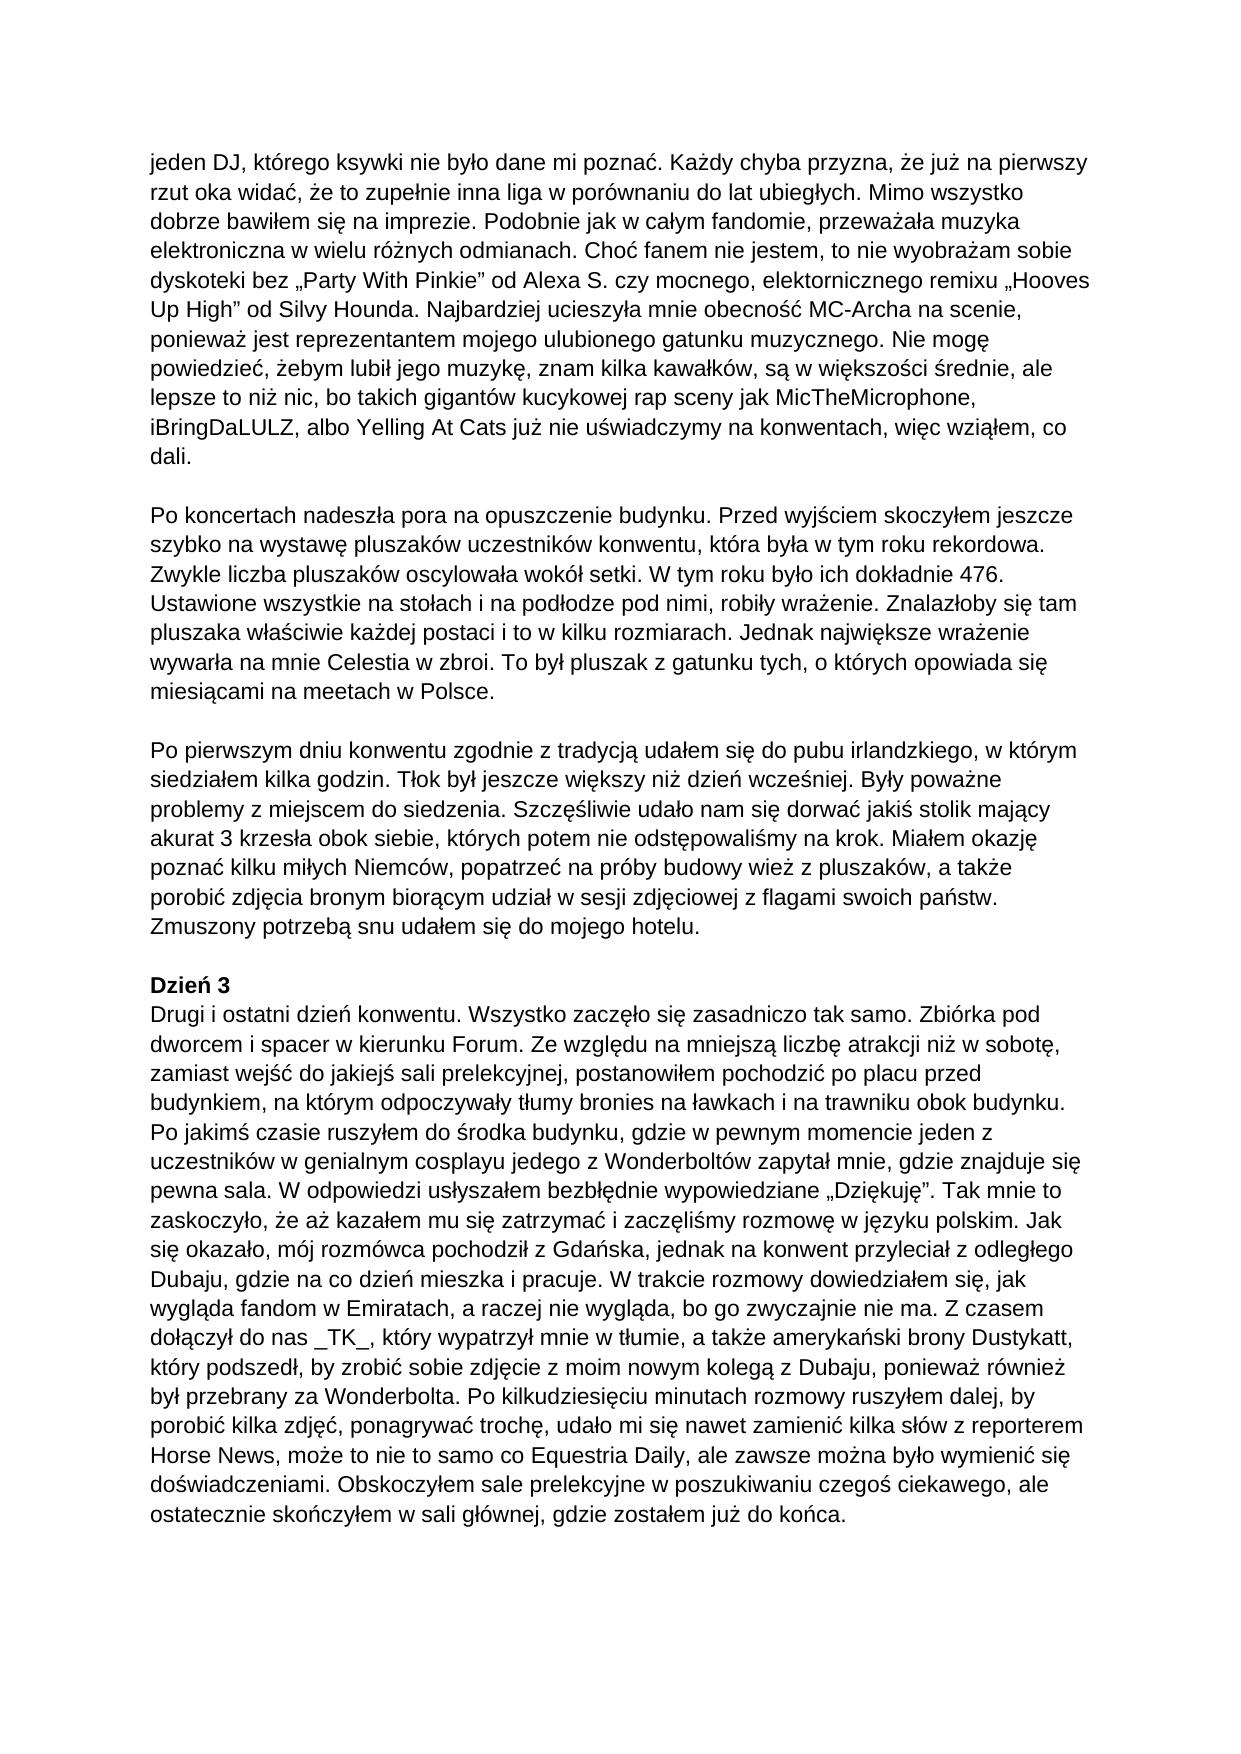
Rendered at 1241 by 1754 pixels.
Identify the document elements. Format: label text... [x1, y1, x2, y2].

text Po koncertach nadeszła pora na opuszczenie budynku. Przed wyjściem skoczyłem jeszcze szybko na wystawę pluszaków uczestników konwentu, która była w tym roku rekordowa. Zwykle liczba pluszaków oscylowała wokół setki. W tym roku było ich dokładnie 476. Ustawione wszystkie na stołach i na podłodze pod nimi, robiły wrażenie. Znalazłoby się tam pluszaka właściwie każdej postaci i to w kilku rozmiarach. Jednak największe wrażenie wywarła na mnie Celestia w zbroi. To był pluszak z gatunku tych, o których opowiada się miesiącami na meetach w Polsce. [150, 502, 1091, 704]
text jeden DJ, którego ksywki nie było dane mi poznać. Każdy chyba przyzna, że już na pierwszy rzut oka widać, że to zupełnie inna liga w porównaniu do lat ubiegłych. Mimo wszystko dobrze bawiłem się na imprezie. Podobnie jak w całym fandomie, przeważała muzyka elektroniczna w wielu różnych odmianach. Choć fanem nie jestem, to nie wyobrażam sobie dyskoteki bez „Party With Pinkie” od Alexa S. czy mocnego, elektornicznego remixu „Hooves Up High” od Silvy Hounda. Najbardziej ucieszyła mnie obecność MC-Archa na scenie, ponieważ jest reprezentantem mojego ulubionego gatunku muzycznego. Nie mogę powiedzieć, żebym lubił jego muzykę, znam kilka kawałków, są w większości średnie, ale lepsze to niż nic, bo takich gigantów kucykowej rap sceny jak MicTheMicrophone, iBringDaLULZ, albo Yelling At Cats już nie uświadczymy na konwentach, więc wziąłem, co dali. [150, 150, 1091, 469]
text Drugi i ostatni dzień konwentu. Wszystko zaczęło się zasadniczo tak samo. Zbiórka pod dworcem i spacer w kierunku Forum. Ze względu na mniejszą liczbę atrakcji niż w sobotę, zamiast wejść do jakiejś sali prelekcyjnej, postanowiłem pochodzić po placu przed budynkiem, na którym odpoczywały tłumy bronies na ławkach i na trawniku obok budynku. Po jakimś czasie ruszyłem do środka budynku, gdzie w pewnym momencie jeden z uczestników w genialnym cosplayu jedego z Wonderboltów zapytał mnie, gdzie znajduje się pewna sala. W odpowiedzi usłyszałem bezbłędnie wypowiedziane „Dziękuję”. Tak mnie to zaskoczyło, że aż kazałem mu się zatrzymać i zaczęliśmy rozmowę w języku polskim. Jak się okazało, mój rozmówca pochodził z Gdańska, jednak na konwent przyleciał z odległego Dubaju, gdzie na co dzień mieszka i pracuje. W trakcie rozmowy dowiedziałem się, jak wygląda fandom w Emiratach, a raczej nie wygląda, bo go zwyczajnie nie ma. Z czasem dołączył do nas _TK_, który wypatrzył mnie w tłumie, a także amerykański brony Dustykatt, który podszedł, by zrobić sobie zdjęcie z moim nowym kolegą z Dubaju, ponieważ również był przebrany za Wonderbolta. Po kilkudziesięciu minutach rozmowy ruszyłem dalej, by porobić kilka zdjęć, ponagrywać trochę, udało mi się nawet zamienić kilka słów z reporterem Horse News, może to nie to samo co Equestria Daily, ale zawsze można było wymienić się doświadczeniami. Obskoczyłem sale prelekcyjne w poszukiwaniu czegoś ciekawego, ale ostatecznie skończyłem w sali głównej, gdzie zostałem już do końca. [150, 1002, 1091, 1527]
text Po pierwszym dniu konwentu zgodnie z tradycją udałem się do pubu irlandzkiego, w którym siedziałem kilka godzin. Tłok był jeszcze większy niż dzień wcześniej. Były poważne problemy z miejscem do siedzenia. Szczęśliwie udało nam się dorwać jakiś stolik mający akurat 3 krzesła obok siebie, których potem nie odstępowaliśmy na krok. Miałem okazję poznać kilku miłych Niemców, popatrzeć na próby budowy wież z pluszaków, a także porobić zdjęcia bronym biorącym udział w sesji zdjęciowej z flagami swoich państw. Zmuszony potrzebą snu udałem się do mojego hotelu. [150, 737, 1091, 939]
text Dzień 3 [150, 972, 1091, 998]
